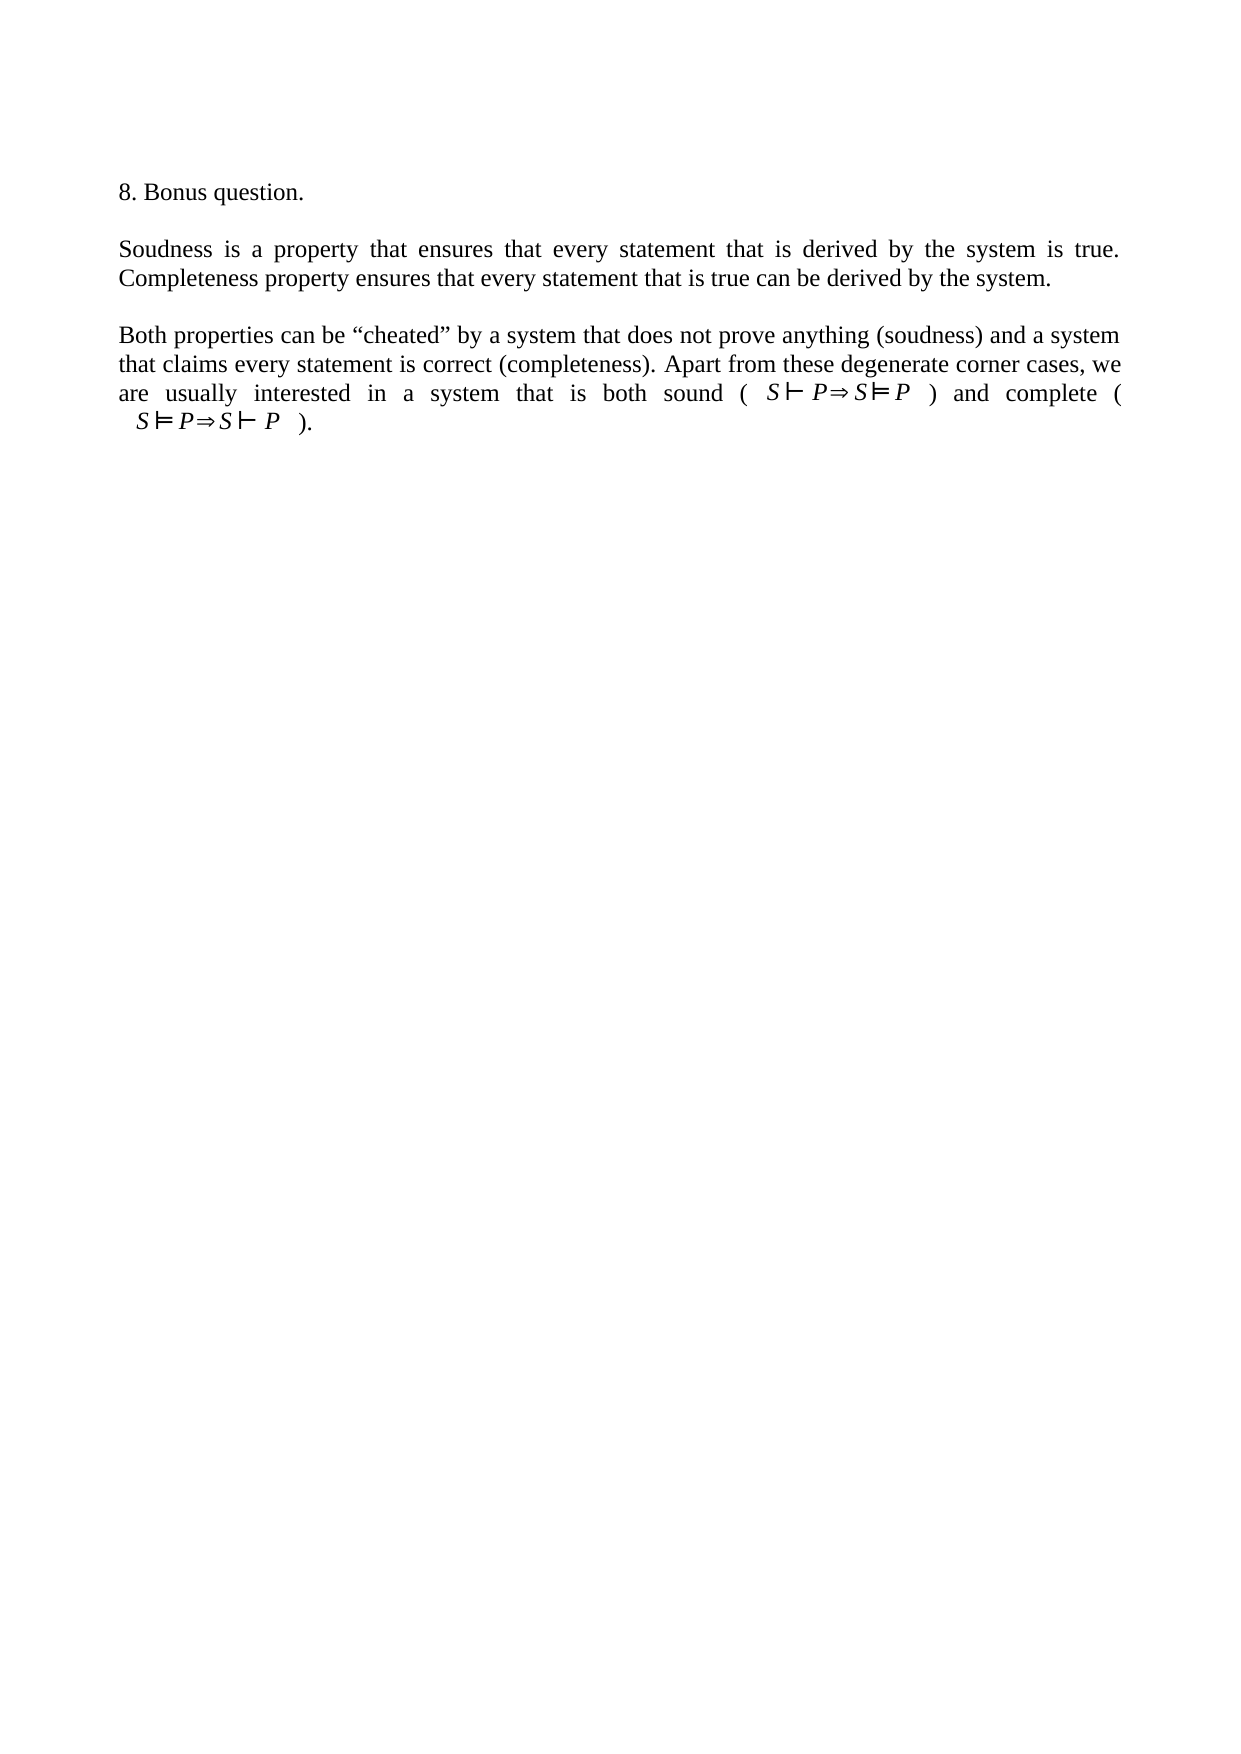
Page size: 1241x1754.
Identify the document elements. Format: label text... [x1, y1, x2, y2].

text Soudness is a property that ensures that every statement that is derived by the system is true. Completeness property ensures that every statement that is true can be derived by the system. [118, 234, 1122, 292]
text Both properties can be “cheated” by a system that does not prove anything (soudness) and a system that claims every statement is correct (completeness). Apart from these degenerate corner cases, we are usually interested in a system that is both sound () and complete (). [118, 320, 1122, 435]
text 8. Bonus question. [118, 177, 1122, 205]
